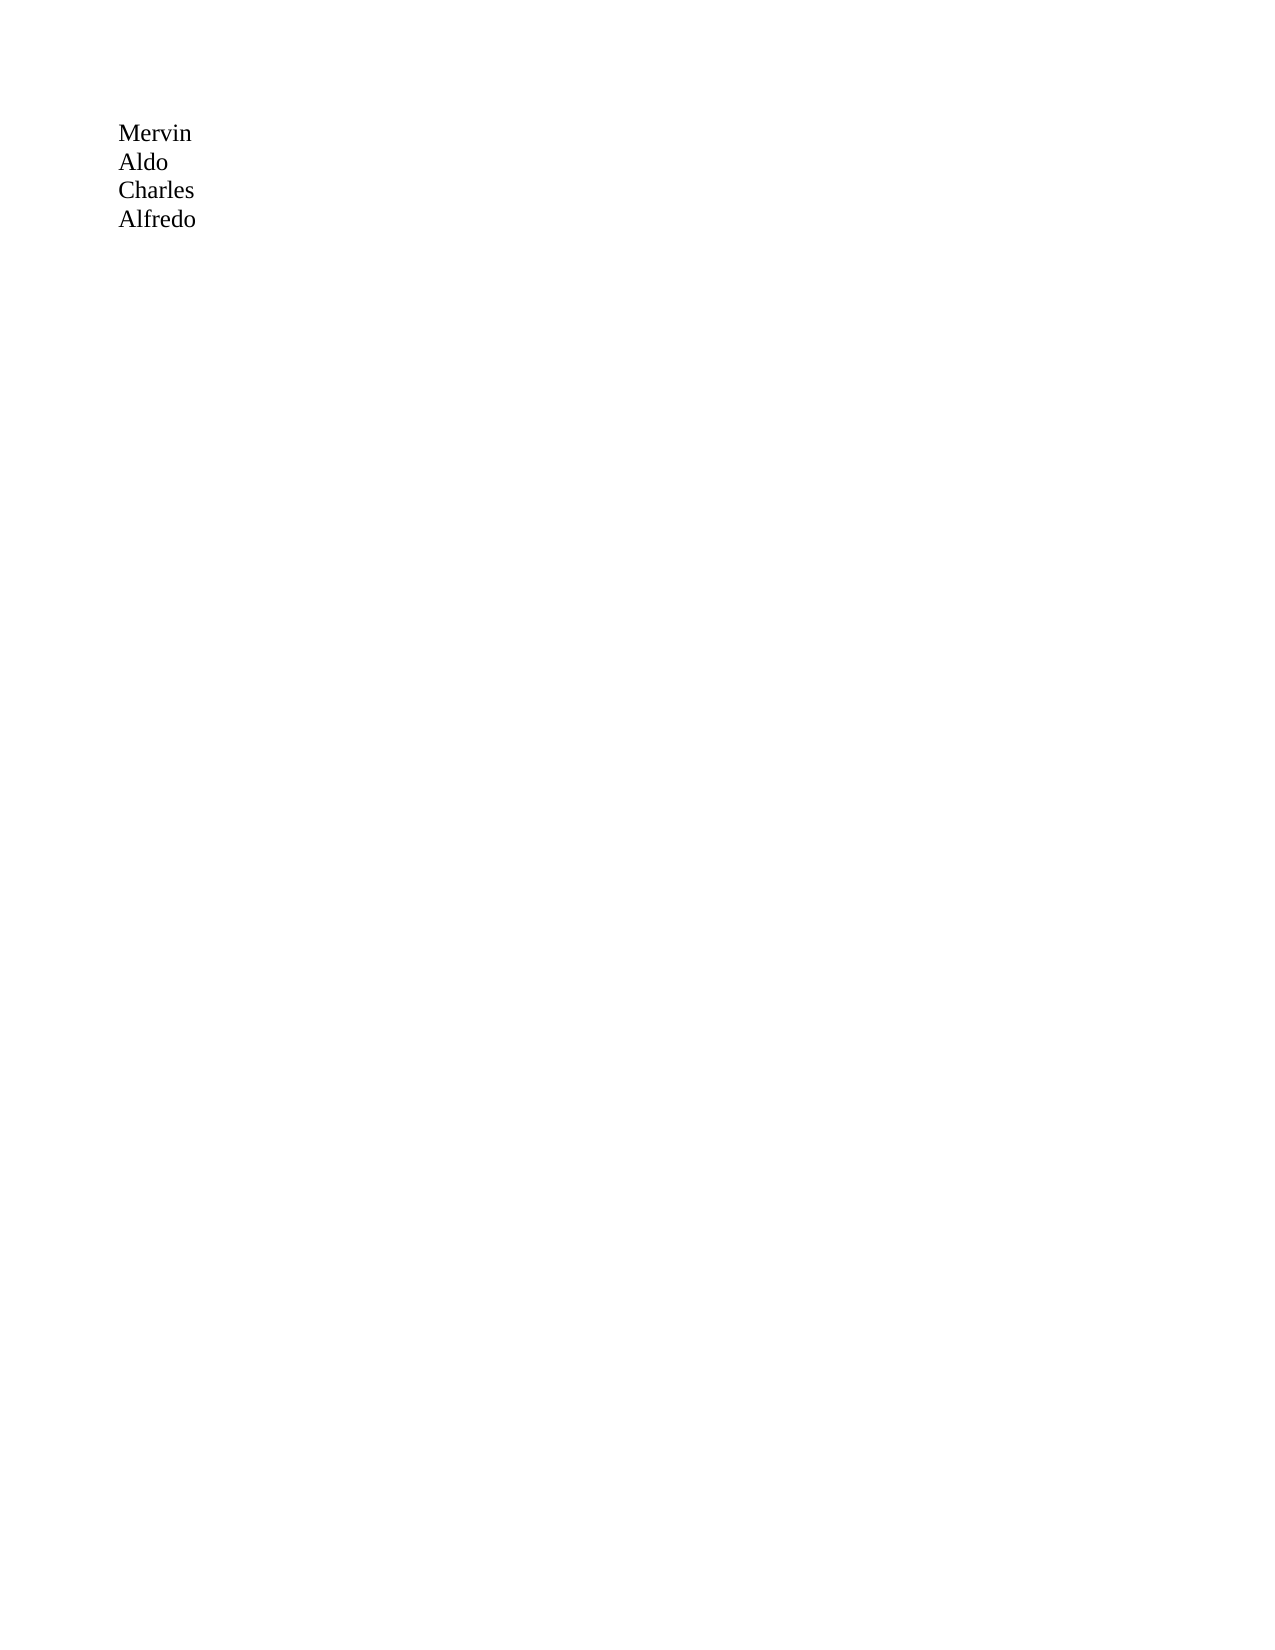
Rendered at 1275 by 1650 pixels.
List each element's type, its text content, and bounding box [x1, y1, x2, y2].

text Charles [118, 176, 1157, 204]
text Aldo [118, 147, 1157, 176]
text Mervin [118, 118, 1157, 147]
text Alfredo [118, 204, 1157, 233]
